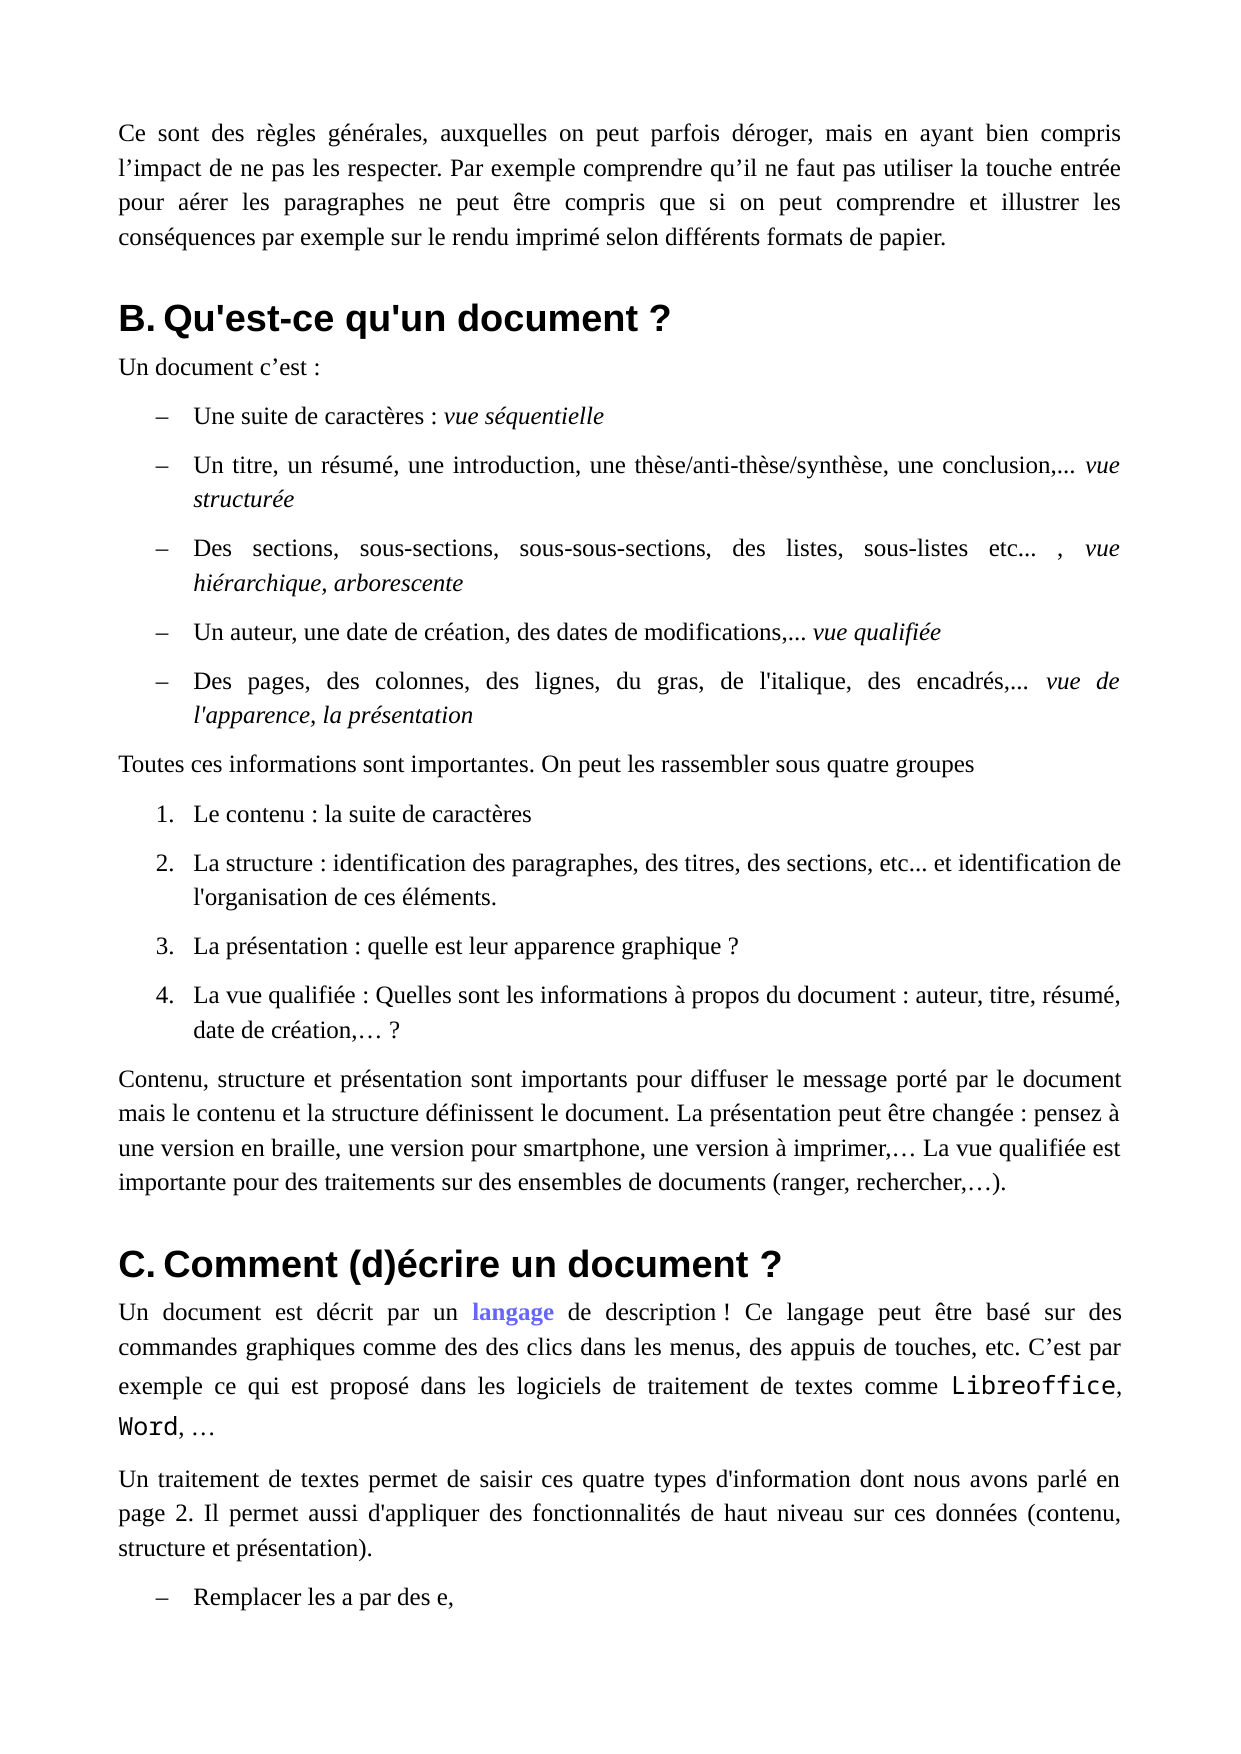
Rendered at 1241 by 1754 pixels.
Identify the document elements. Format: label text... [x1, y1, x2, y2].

list Des pages, des colonnes, des lignes, du gras, de l'italique, des encadrés,... vue de l'apparence, la présentation [156, 666, 1122, 729]
list Un auteur, une date de création, des dates de modifications,... vue qualifiée [156, 617, 1122, 646]
list Un titre, un résumé, une introduction, une thèse/anti-thèse/synthèse, une conclusion,... vue structurée [156, 450, 1122, 513]
list Remplacer les a par des e, [156, 1582, 1122, 1611]
list Une suite de caractères : vue séquentielle [156, 401, 1122, 429]
text Contenu, structure et présentation sont importants pour diffuser le message porté par le document mais le contenu et la structure définissent le document. La présentation peut être changée : pensez à une version en braille, une version pour smartphone, une version à imprimer,… La vue qualifiée est importante pour des traitements sur des ensembles de documents (ranger, rechercher,…). [118, 1064, 1122, 1196]
list La structure : identification des paragraphes, des titres, des sections, etc... et identification de l'organisation de ces éléments. [156, 848, 1122, 911]
list La vue qualifiée : Quelles sont les informations à propos du document : auteur, titre, résumé, date de création,… ? [156, 980, 1122, 1043]
text Toutes ces informations sont importantes. On peut les rassembler sous quatre groupes [118, 749, 1122, 778]
text Ce sont des règles générales, auxquelles on peut parfois déroger, mais en ayant bien compris l’impact de ne pas les respecter. Par exemple comprendre qu’il ne faut pas utiliser la touche entrée pour aérer les paragraphes ne peut être compris que si on peut comprendre et illustrer les conséquences par exemple sur le rendu imprimé selon différents formats de papier. [118, 118, 1122, 250]
text Un traitement de textes permet de saisir ces quatre types d'information dont nous avons parlé en page 2. Il permet aussi d'appliquer des fonctionnalités de haut niveau sur ces données (contenu, structure et présentation). [118, 1464, 1122, 1561]
subtitle Qu'est-ce qu'un document ? [118, 296, 1122, 339]
list La présentation : quelle est leur apparence graphique ? [156, 931, 1122, 960]
text Un document est décrit par un langage de description ! Ce langage peut être basé sur des commandes graphiques comme des des clics dans les menus, des appuis de touches, etc. C’est par exemple ce qui est proposé dans les logiciels de traitement de textes comme Libreoffice, Word, … [118, 1297, 1122, 1442]
subtitle Comment (d)écrire un document ? [118, 1241, 1122, 1285]
list Le contenu : la suite de caractères [156, 799, 1122, 827]
text Un document c’est : [118, 352, 1122, 381]
list Des sections, sous-sections, sous-sous-sections, des listes, sous-listes etc... , vue hiérarchique, arborescente [156, 533, 1122, 597]
